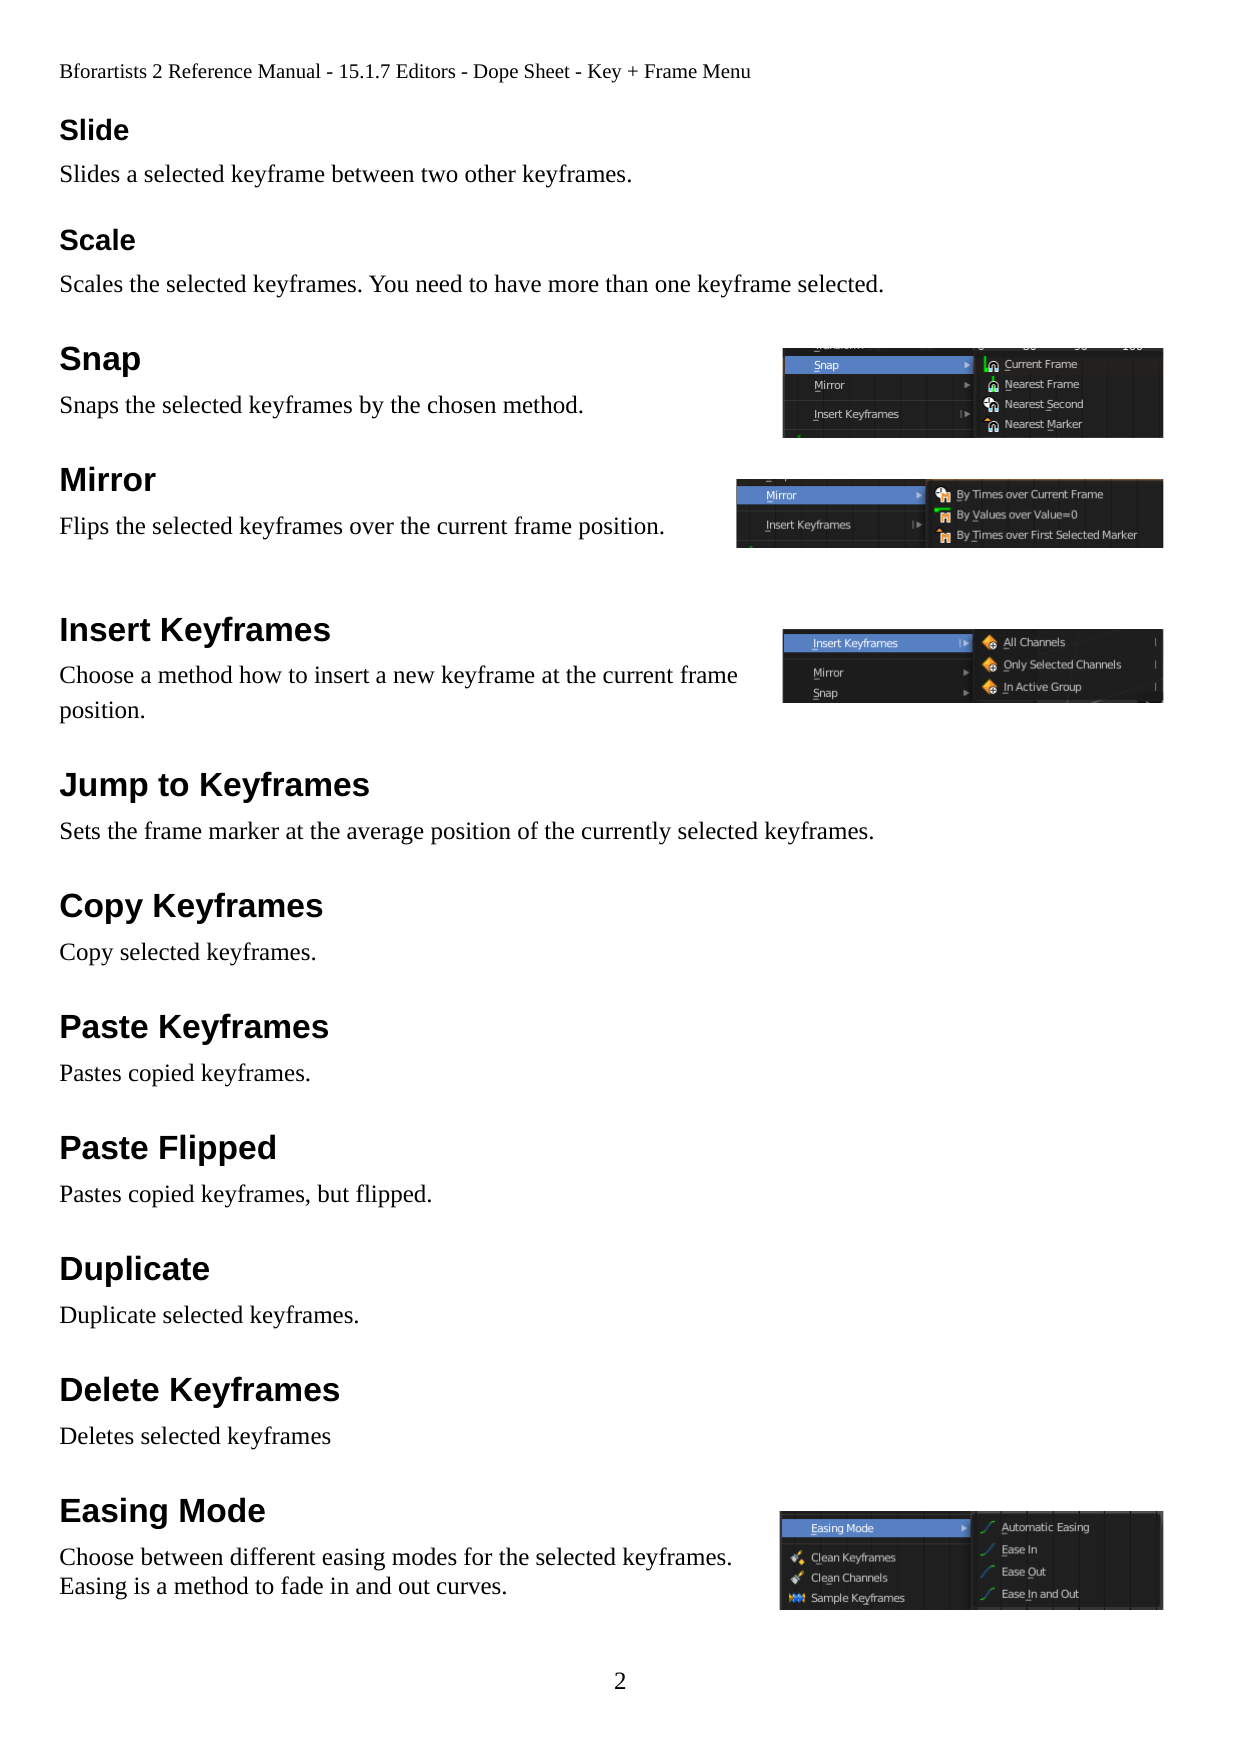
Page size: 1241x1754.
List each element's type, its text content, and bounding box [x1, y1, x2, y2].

subtitle Slide [59, 113, 1181, 146]
subtitle Paste Keyframes [59, 1007, 1181, 1046]
subtitle Duplicate [59, 1249, 1181, 1288]
text Choose a method how to insert a new keyframe at the current frame position. [59, 661, 1181, 724]
text Pastes copied keyframes. [59, 1058, 1181, 1087]
subtitle Jump to Keyframes [59, 765, 1181, 804]
picture [782, 629, 1164, 703]
text Deletes selected keyframes [59, 1421, 1181, 1450]
subtitle Snap [59, 339, 1181, 377]
text Sets the frame marker at the average position of the currently selected keyframes. [59, 816, 1181, 845]
subtitle Copy Keyframes [59, 886, 1181, 925]
subtitle Scale [59, 222, 1181, 256]
text Choose between different easing modes for the selected keyframes. Easing is a method to fade in and out curves. [59, 1542, 779, 1600]
subtitle Mirror [59, 460, 1181, 498]
text Slides a selected keyframe between two other keyframes. [59, 159, 1181, 188]
subtitle Easing Mode [59, 1491, 1181, 1530]
text Scales the selected keyframes. You need to have more than one keyframe selected. [59, 269, 1181, 297]
subtitle Paste Flipped [59, 1128, 1181, 1167]
picture [736, 479, 1164, 548]
text Copy selected keyframes. [59, 937, 1181, 966]
picture [779, 1511, 1164, 1610]
text Snaps the selected keyframes by the chosen method. [59, 390, 782, 418]
text Flips the selected keyframes over the current frame position. [59, 511, 736, 539]
picture [782, 348, 1164, 438]
text Duplicate selected keyframes. [59, 1300, 1181, 1329]
text Pastes copied keyframes, but flipped. [59, 1179, 1181, 1208]
subtitle Insert Keyframes [59, 609, 1181, 648]
subtitle Delete Keyframes [59, 1370, 1181, 1409]
